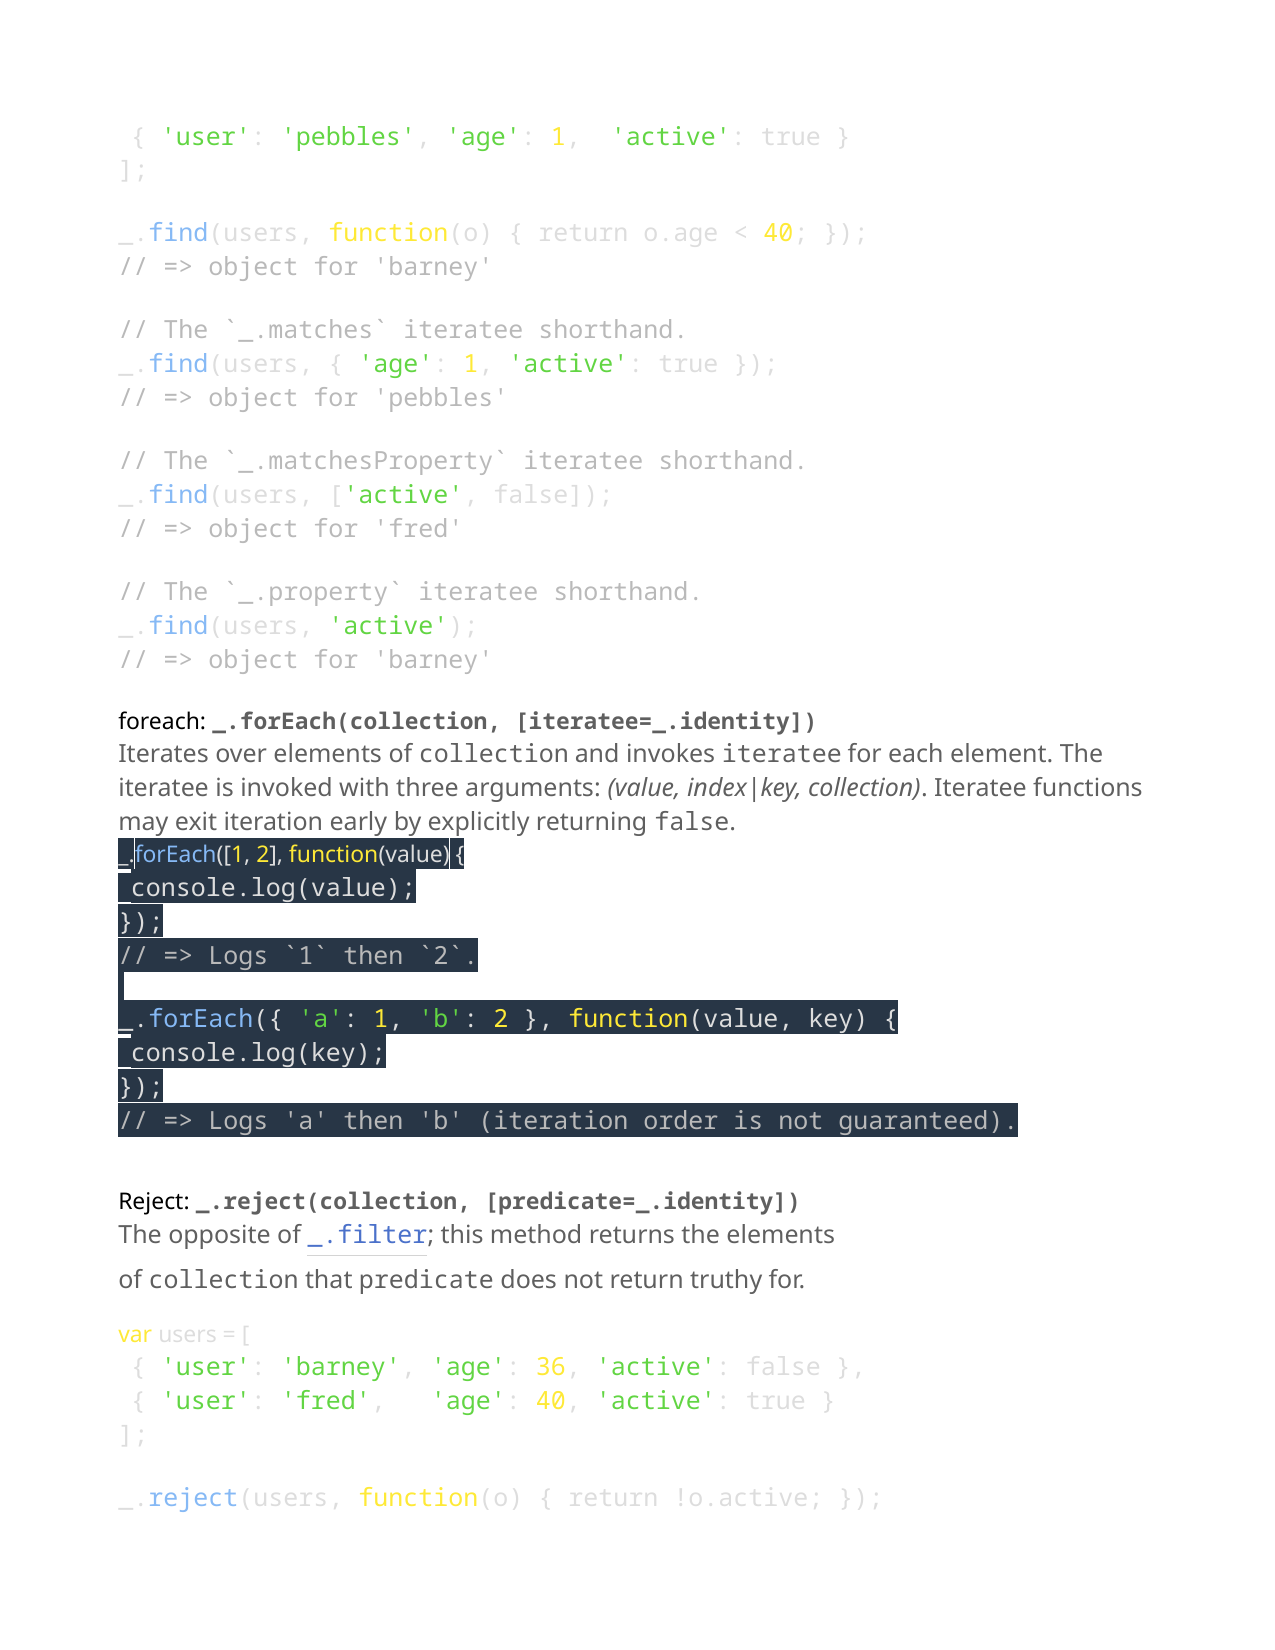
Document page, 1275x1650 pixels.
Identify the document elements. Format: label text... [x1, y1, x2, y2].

text { 'user': 'barney', 'age': 36, 'active': false }, [118, 1349, 1157, 1383]
text _.forEach({ 'a': 1, 'b': 2 }, function(value, key) { [118, 1000, 1157, 1034]
text foreach: _.forEach(collection, [iteratee=_.identity]) [118, 705, 1157, 736]
text // The `_.property` iteratee shorthand. [118, 574, 1157, 608]
text // => object for 'fred' [118, 511, 1157, 545]
text // => object for 'barney' [118, 642, 1157, 676]
text The opposite of _.filter; this method returns the elements of collection that predicate does not return truthy for. [118, 1216, 1157, 1296]
text // The `_.matches` iteratee shorthand. [118, 312, 1157, 346]
text _.find(users, { 'age': 1, 'active': true }); [118, 346, 1157, 380]
text console.log(value); [118, 869, 1157, 903]
text { 'user': 'pebbles', 'age': 1, 'active': true } [118, 118, 1157, 152]
text _.find(users, ['active', false]); [118, 477, 1157, 511]
text { 'user': 'fred', 'age': 40, 'active': true } [118, 1383, 1157, 1417]
text // The `_.matchesProperty` iteratee shorthand. [118, 443, 1157, 477]
text Reject: _.reject(collection, [predicate=_.identity]) [118, 1185, 1157, 1216]
text // => object for 'pebbles' [118, 380, 1157, 414]
text console.log(key); [118, 1034, 1157, 1068]
text }); [118, 903, 1157, 937]
text ]; [118, 1417, 1157, 1451]
text // => Logs 'a' then 'b' (iteration order is not guaranteed). [118, 1102, 1157, 1137]
text var users = [ [118, 1317, 1157, 1349]
text // => object for 'barney' [118, 249, 1157, 283]
text _.reject(users, function(o) { return !o.active; }); [118, 1480, 1157, 1514]
text // => Logs `1` then `2`. [118, 937, 1157, 972]
text Iterates over elements of collection and invokes iteratee for each element. The iteratee is invoked with three arguments: (value, index|key, collection). Iteratee functions may exit iteration early by explicitly returning false. [118, 736, 1157, 838]
text _.find(users, 'active'); [118, 608, 1157, 642]
text ]; [118, 152, 1157, 186]
text _.find(users, function(o) { return o.age < 40; }); [118, 215, 1157, 249]
text _.forEach([1, 2], function(value) { [118, 838, 1157, 869]
text }); [118, 1068, 1157, 1102]
